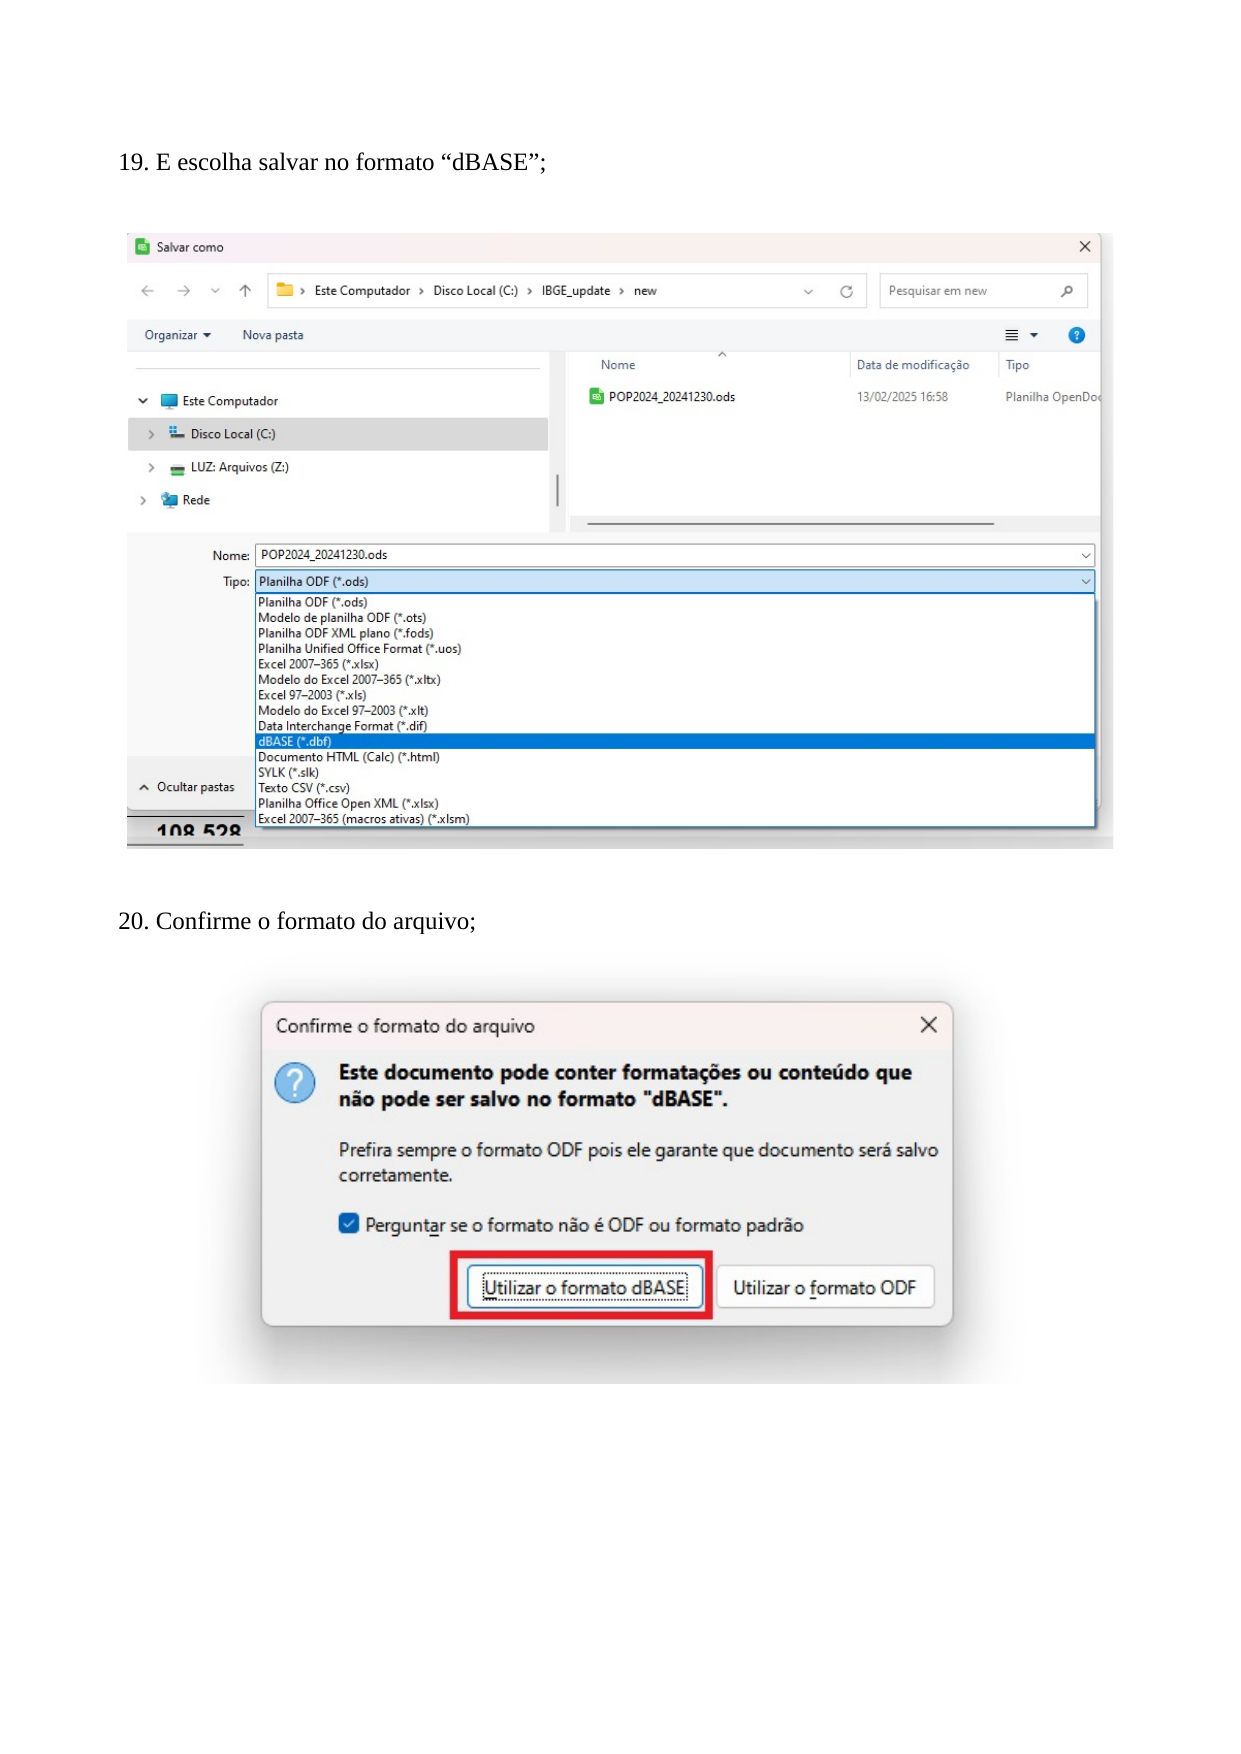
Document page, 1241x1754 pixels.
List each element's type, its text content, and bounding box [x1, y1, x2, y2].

picture [127, 233, 1114, 849]
picture [196, 934, 1045, 1384]
text 19. E escolha salvar no formato “dBASE”; [118, 147, 1122, 176]
text 20. Confirme o formato do arquivo; [118, 906, 1122, 935]
